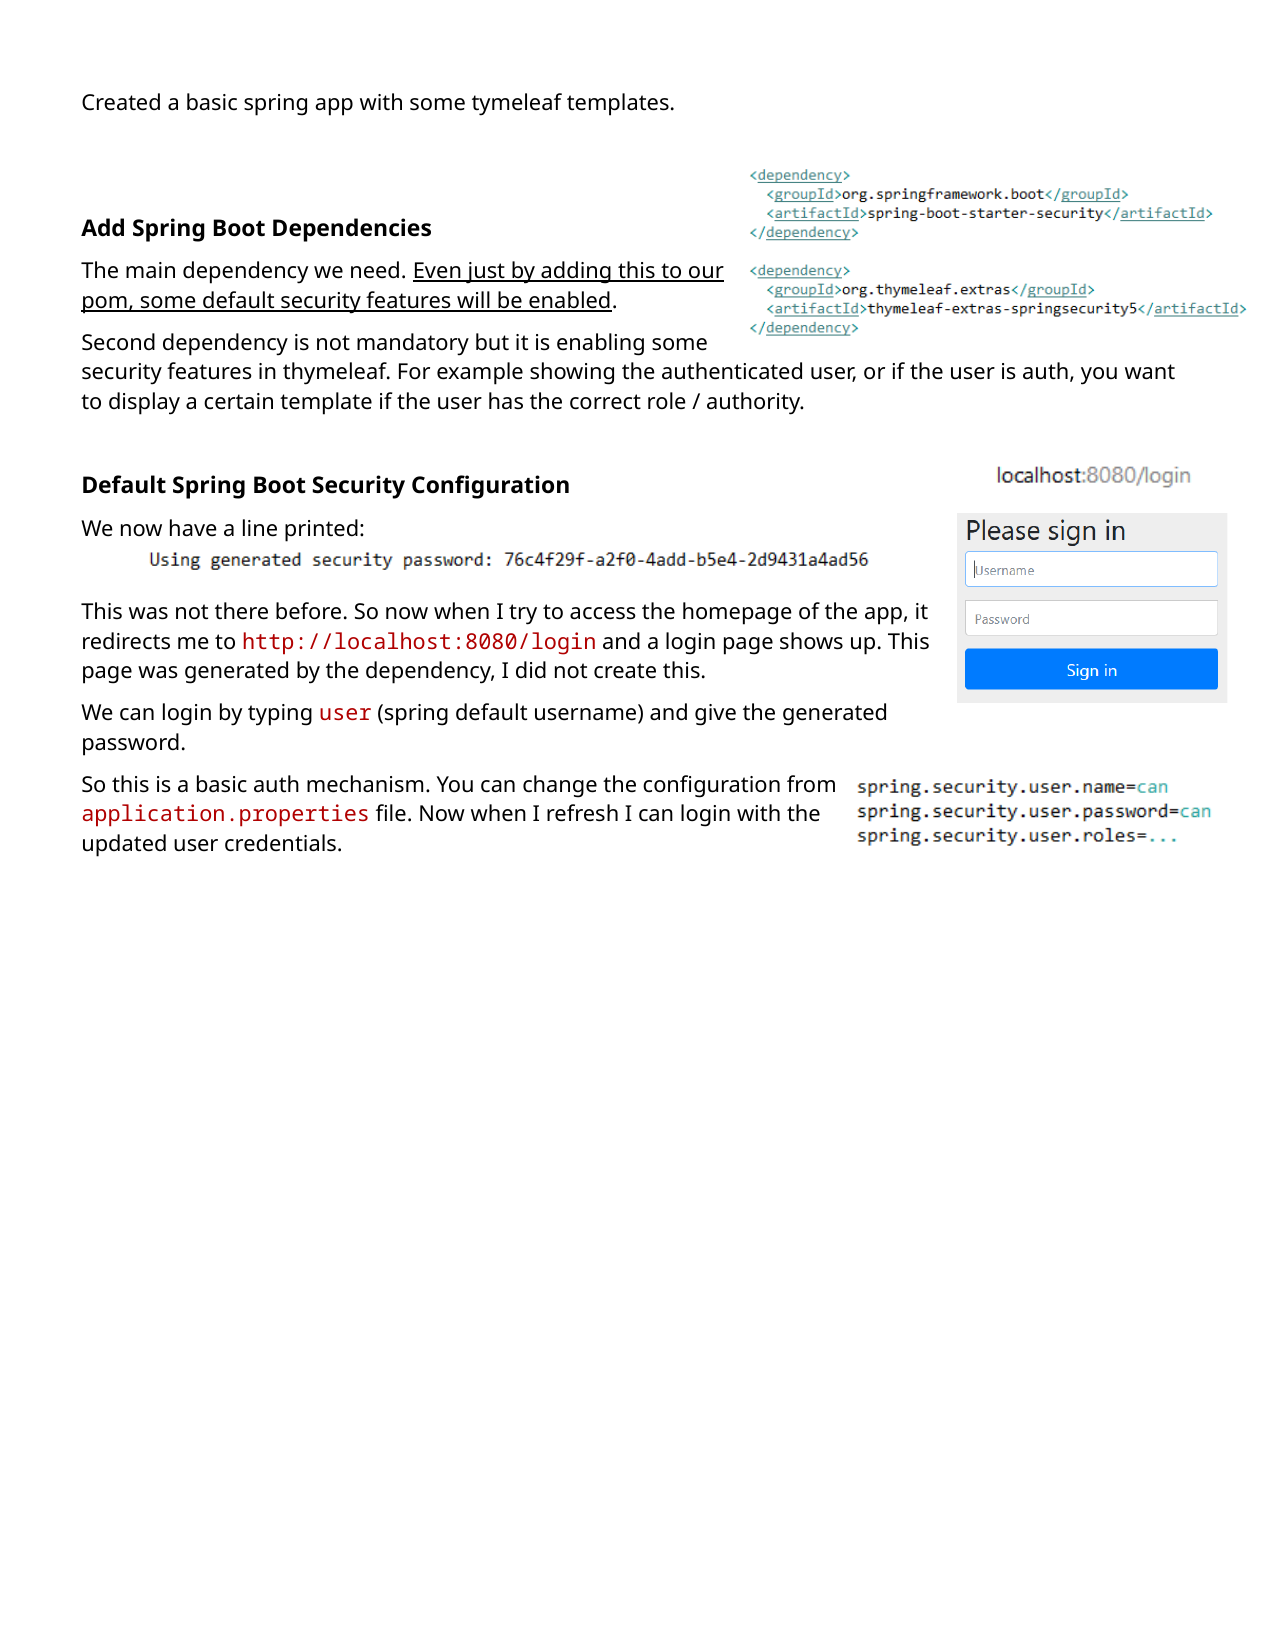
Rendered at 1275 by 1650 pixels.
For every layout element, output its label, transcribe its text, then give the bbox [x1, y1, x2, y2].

text We now have a line printed: [81, 513, 957, 542]
text Second dependency is not mandatory but it is enabling some security features in thymeleaf. For example showing the authenticated user, or if the user is auth, you want to display a certain template if the user has the correct role / authority. [81, 327, 1194, 416]
picture [854, 774, 1217, 858]
text We can login by typing user (spring default username) and give the generated password. [81, 697, 1194, 757]
text Add Spring Boot Dependencies [81, 212, 745, 243]
picture [745, 165, 1249, 342]
text Created a basic spring app with some tymeleaf templates. [81, 87, 1194, 117]
picture [146, 546, 875, 574]
text This was not there before. So now when I try to access the homepage of the app, it redirects me to http://localhost:8080/login and a login page shows up. This page was generated by the dependency, I did not create this. [81, 596, 957, 685]
picture [989, 456, 1198, 494]
picture [957, 513, 1228, 703]
text Default Spring Boot Security Configuration [81, 469, 1194, 501]
text The main dependency we need. Even just by adding this to our pom, some default security features will be enabled. [81, 255, 745, 315]
text So this is a basic auth mechanism. You can change the configuration from application.properties file. Now when I refresh I can login with the updated user credentials. [81, 769, 1194, 858]
